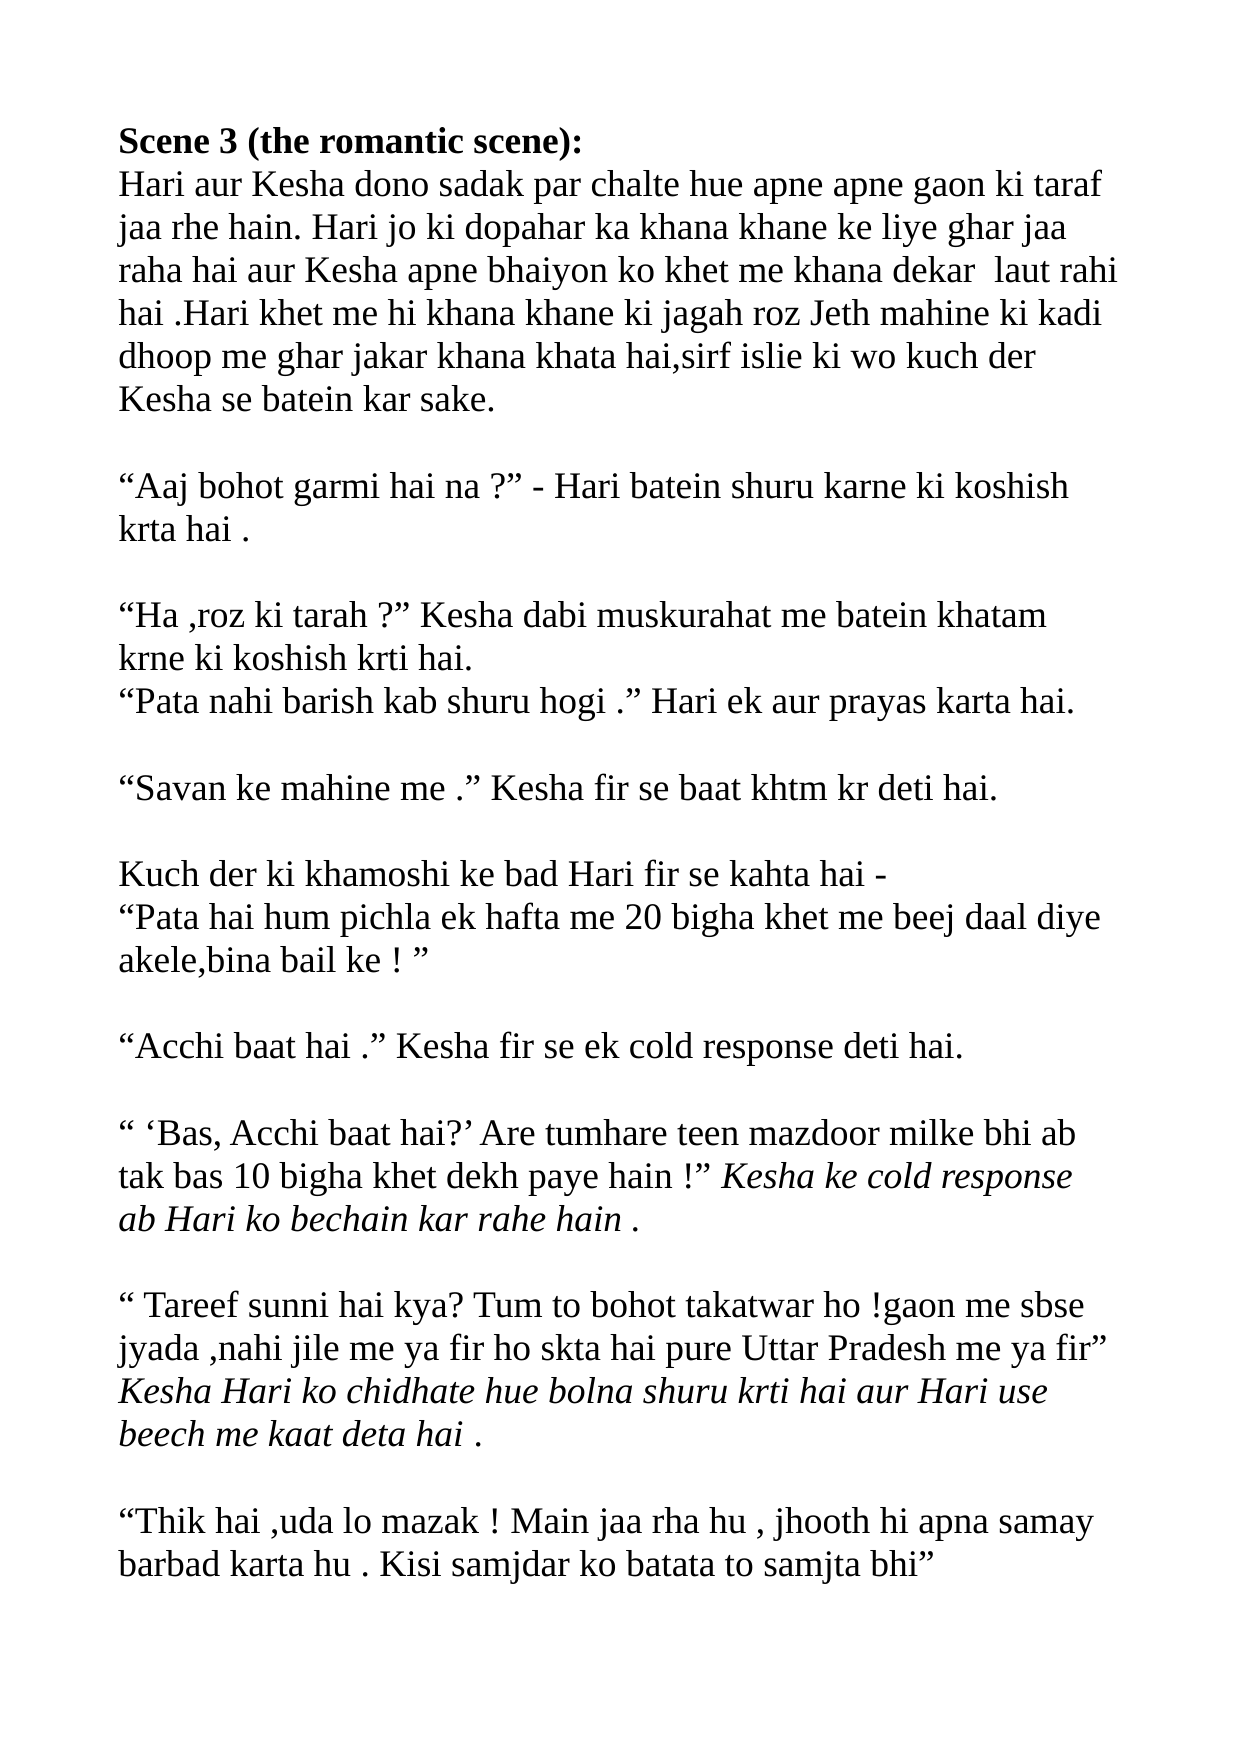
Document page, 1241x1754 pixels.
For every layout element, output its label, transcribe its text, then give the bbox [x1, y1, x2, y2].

text “Savan ke mahine me .” Kesha fir se baat khtm kr deti hai. [118, 765, 1122, 808]
text “ ‘Bas, Acchi baat hai?’ Are tumhare teen mazdoor milke bhi ab tak bas 10 bigha khet dekh paye hain !” Kesha ke cold response ab Hari ko bechain kar rahe hain . [118, 1110, 1122, 1239]
text “Aaj bohot garmi hai na ?” - Hari batein shuru karne ki koshish krta hai . [118, 463, 1122, 549]
text “Acchi baat hai .” Kesha fir se ek cold response deti hai. [118, 1024, 1122, 1067]
text “Pata nahi barish kab shuru hogi .” Hari ek aur prayas karta hai. [118, 679, 1122, 722]
text “Thik hai ,uda lo mazak ! Main jaa rha hu , jhooth hi apna samay barbad karta hu . Kisi samjdar ko batata to samjta bhi” [118, 1498, 1122, 1584]
text “Pata hai hum pichla ek hafta me 20 bigha khet me beej daal diye akele,bina bail ke ! ” [118, 894, 1122, 981]
text Kuch der ki khamoshi ke bad Hari fir se kahta hai - [118, 851, 1122, 894]
text Kesha Hari ko chidhate hue bolna shuru krti hai aur Hari use beech me kaat deta hai . [118, 1369, 1122, 1455]
text Hari aur Kesha dono sadak par chalte hue apne apne gaon ki taraf jaa rhe hain. Hari jo ki dopahar ka khana khane ke liye ghar jaa raha hai aur Kesha apne bhaiyon ko khet me khana dekar laut rahi hai .Hari khet me hi khana khane ki jagah roz Jeth mahine ki kadi dhoop me ghar jakar khana khata hai,sirf islie ki wo kuch der Kesha se batein kar sake. [118, 161, 1122, 420]
text “ Tareef sunni hai kya? Tum to bohot takatwar ho !gaon me sbse jyada ,nahi jile me ya fir ho skta hai pure Uttar Pradesh me ya fir” [118, 1282, 1122, 1369]
text Scene 3 (the romantic scene): [118, 118, 1122, 161]
text “Ha ,roz ki tarah ?” Kesha dabi muskurahat me batein khatam krne ki koshish krti hai. [118, 592, 1122, 679]
